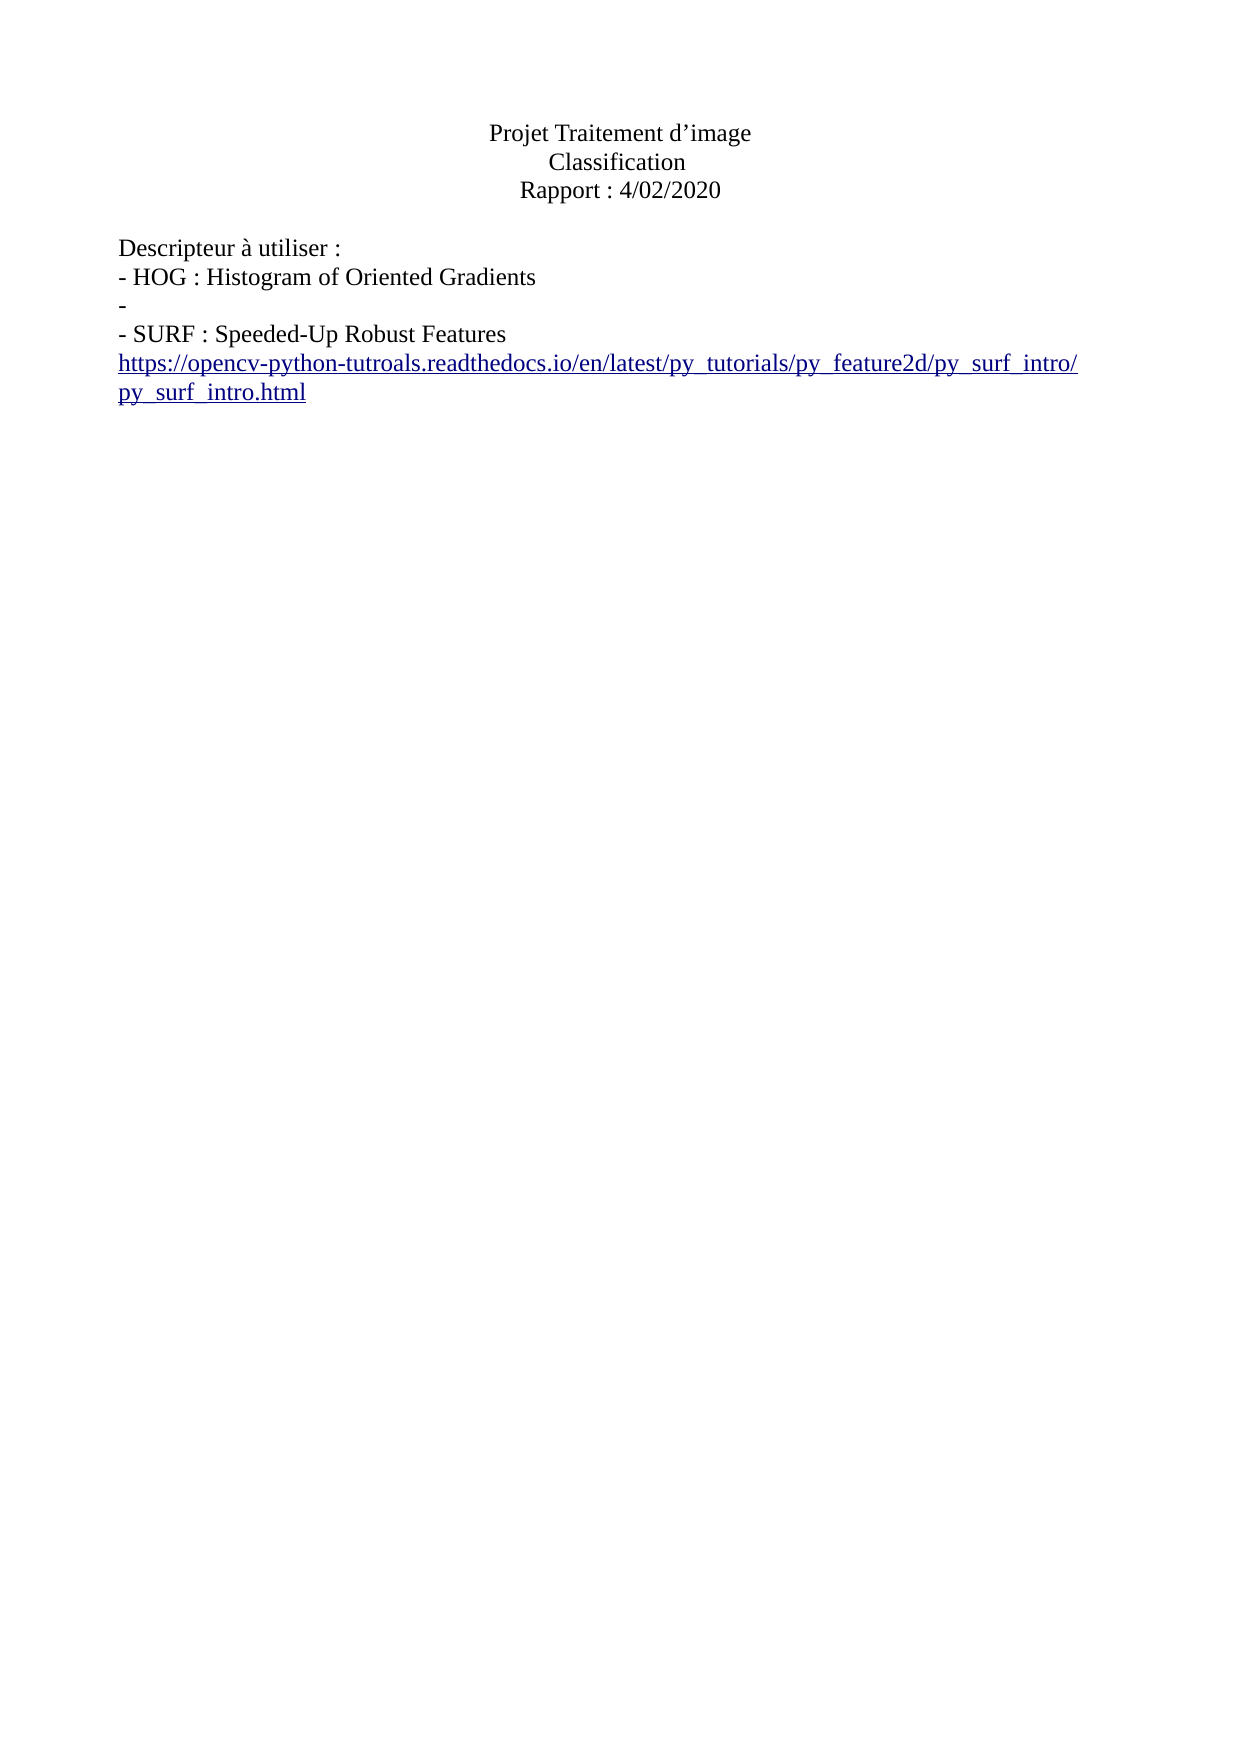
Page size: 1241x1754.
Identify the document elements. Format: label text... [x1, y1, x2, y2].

text - SURF : Speeded-Up Robust Features [118, 319, 1122, 348]
text https://opencv-python-tutroals.readthedocs.io/en/latest/py_tutorials/py_feature2d/py_surf_intro/py_surf_intro.html [118, 348, 1122, 406]
text Projet Traitement d’image [118, 118, 1122, 147]
text - [118, 291, 1122, 319]
text Descripteur à utiliser : [118, 233, 1122, 262]
text Classification [118, 147, 1122, 176]
text - HOG : Histogram of Oriented Gradients [118, 262, 1122, 291]
text Rapport : 4/02/2020 [118, 176, 1122, 204]
